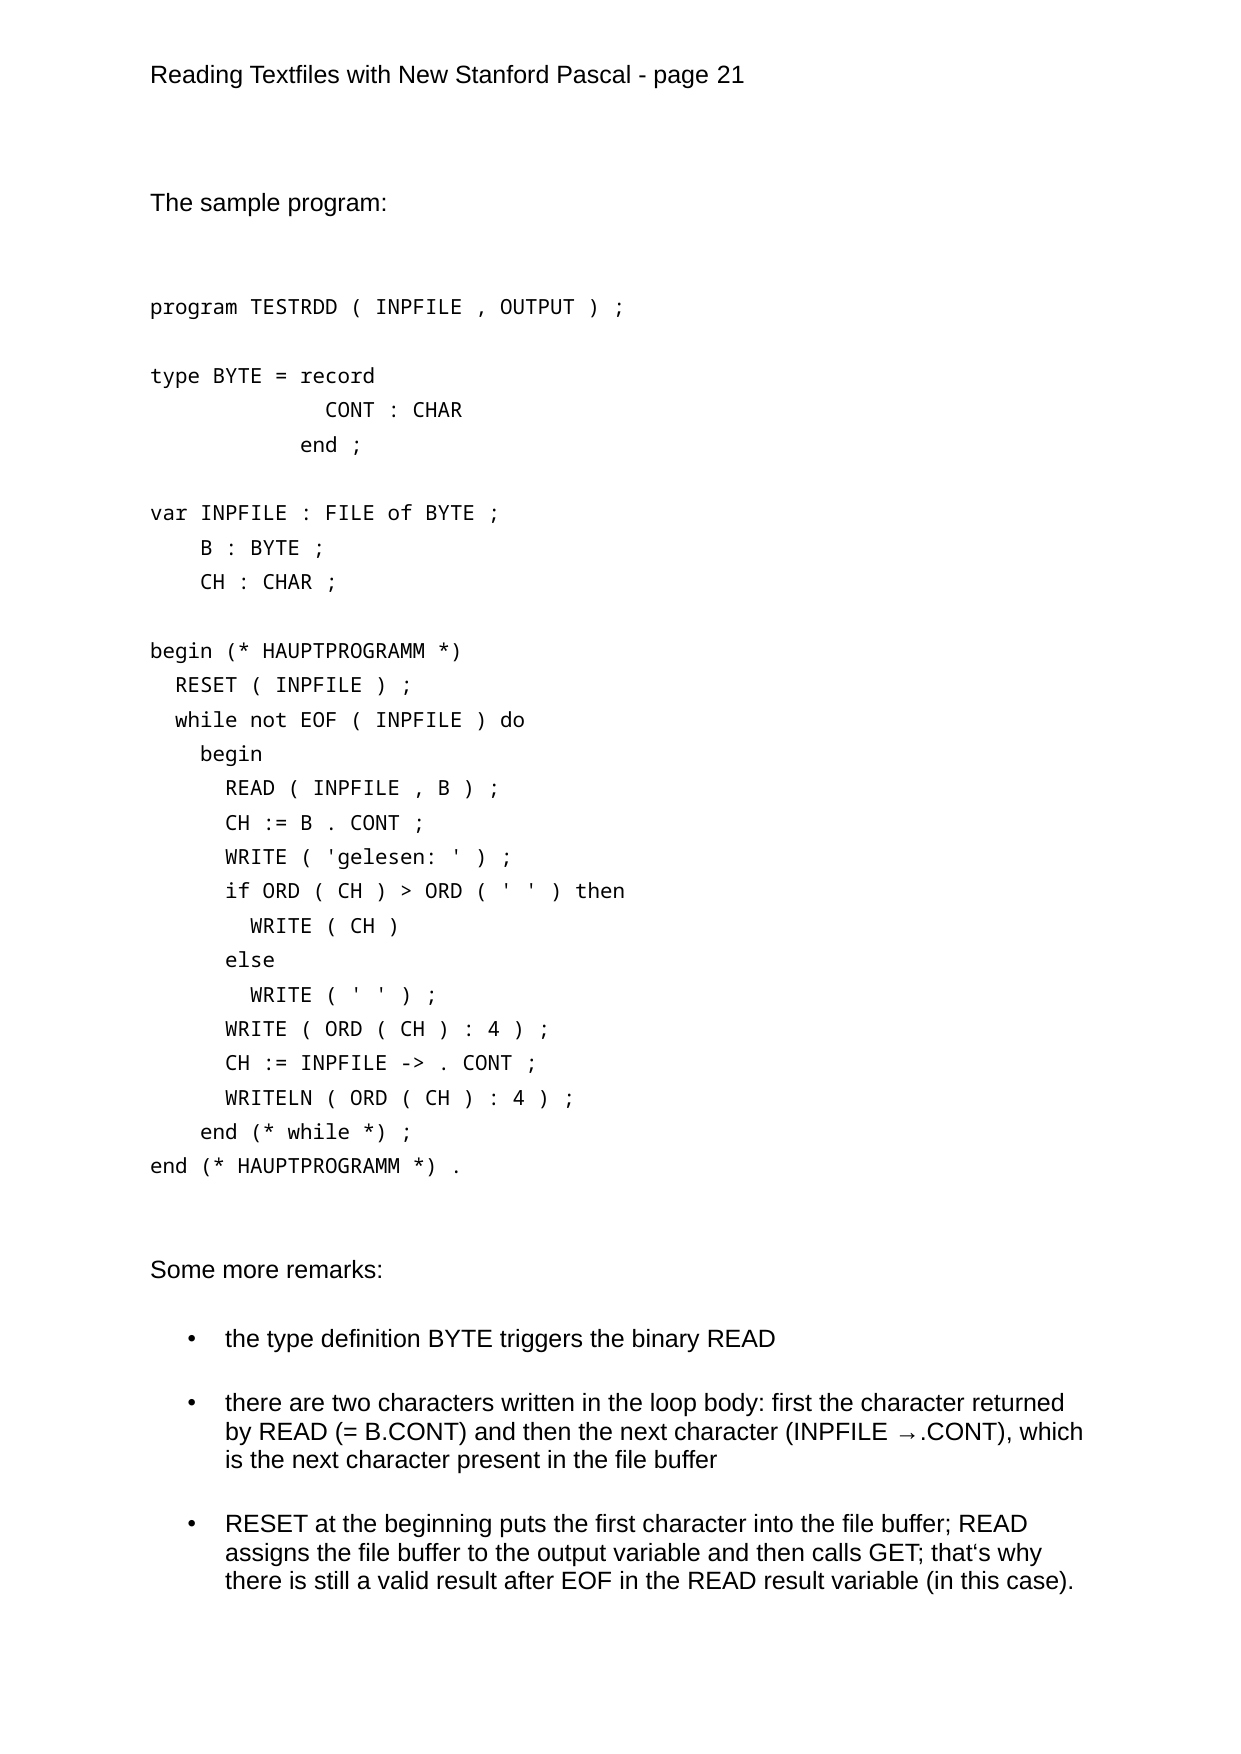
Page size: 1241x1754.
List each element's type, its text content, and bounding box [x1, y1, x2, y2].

text B : BYTE ; [150, 533, 1090, 561]
text RESET ( INPFILE ) ; [150, 670, 1090, 699]
text end ; [150, 430, 1090, 458]
text READ ( INPFILE , B ) ; [150, 773, 1090, 802]
text CONT : CHAR [150, 395, 1090, 424]
text end (* HAUPTPROGRAMM *) . [150, 1152, 1090, 1180]
text The sample program: [150, 188, 1090, 217]
text CH : CHAR ; [150, 567, 1090, 596]
list there are two characters written in the loop body: first the character returned by READ (= B.CONT) and then the next character (INPFILE →.CONT), which is the next character present in the file buffer [187, 1388, 1090, 1503]
text WRITE ( ' ' ) ; [150, 980, 1090, 1008]
text WRITE ( CH ) [150, 911, 1090, 939]
text end (* while *) ; [150, 1117, 1090, 1146]
text WRITE ( 'gelesen: ' ) ; [150, 842, 1090, 871]
text begin [150, 739, 1090, 768]
text var INPFILE : FILE of BYTE ; [150, 498, 1090, 527]
text begin (* HAUPTPROGRAMM *) [150, 636, 1090, 664]
text if ORD ( CH ) > ORD ( ' ' ) then [150, 877, 1090, 905]
text CH := B . CONT ; [150, 808, 1090, 836]
text Some more remarks: [150, 1255, 1090, 1283]
text CH := INPFILE -> . CONT ; [150, 1048, 1090, 1077]
text program TESTRDD ( INPFILE , OUTPUT ) ; [150, 292, 1090, 321]
text while not EOF ( INPFILE ) do [150, 705, 1090, 733]
list the type definition BYTE triggers the binary READ [187, 1324, 1090, 1382]
text WRITELN ( ORD ( CH ) : 4 ) ; [150, 1083, 1090, 1111]
text else [150, 945, 1090, 974]
text type BYTE = record [150, 361, 1090, 389]
list RESET at the beginning puts the first character into the file buffer; READ assigns the file buffer to the output variable and then calls GET; that‘s why there is still a valid result after EOF in the READ result variable (in this case). [187, 1509, 1090, 1595]
text WRITE ( ORD ( CH ) : 4 ) ; [150, 1014, 1090, 1043]
